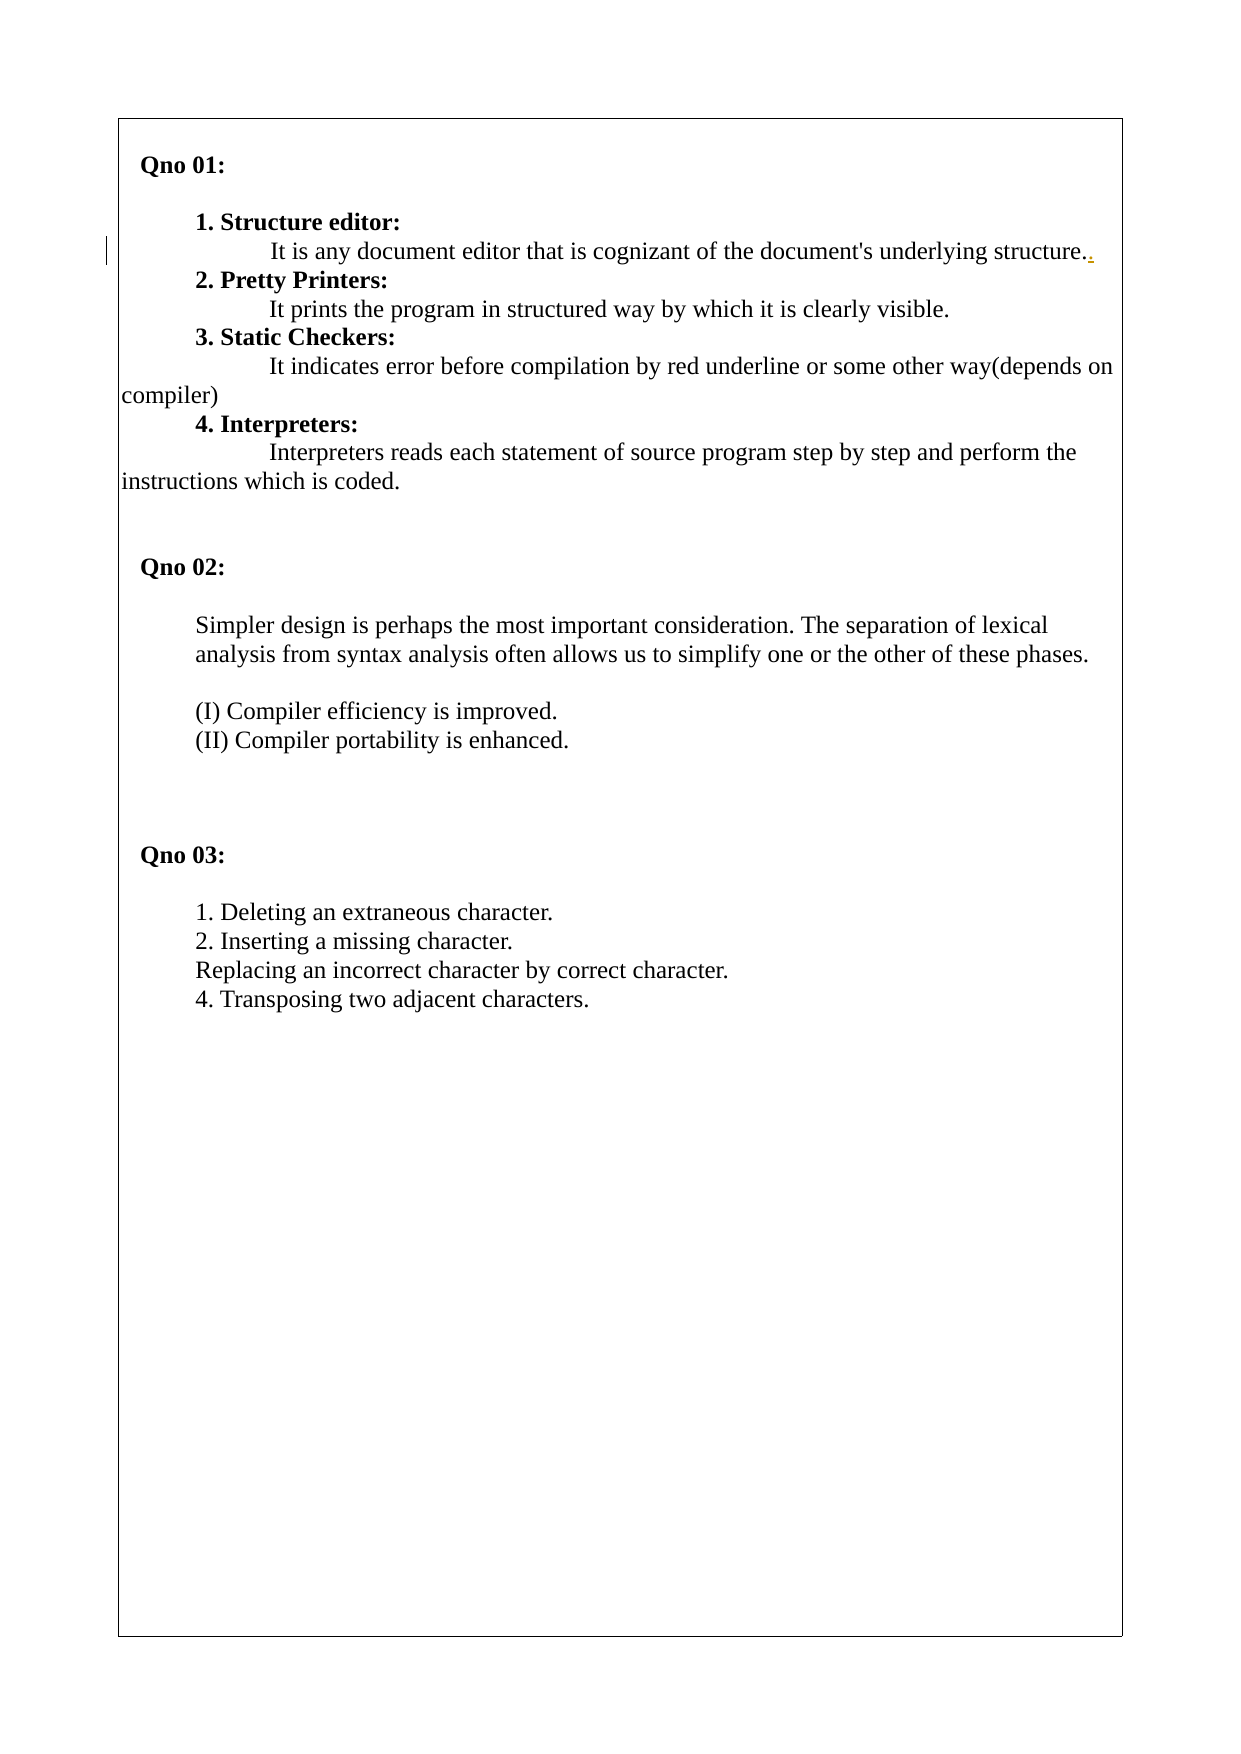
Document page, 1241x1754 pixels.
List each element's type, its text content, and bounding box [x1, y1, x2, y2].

text Simpler design is perhaps the most important consideration. The separation of lexical analysis from syntax analysis often allows us to simplify one or the other of these phases. [121, 610, 1119, 667]
text 1. Structure editor: [121, 207, 1119, 236]
list It is any document editor that is cognizant of the document's underlying structure.. [233, 236, 1119, 265]
text Interpreters reads each statement of source program step by step and perform the instructions which is coded. [121, 437, 1119, 495]
text Replacing an incorrect character by correct character. [121, 955, 1119, 984]
text 4. Transposing two adjacent characters. [121, 984, 1119, 1012]
text It indicates error before compilation by red underline or some other way(depends on compiler) [121, 351, 1119, 409]
text Qno 01: [121, 150, 1119, 179]
text 4. Interpreters: [121, 409, 1119, 437]
text 1. Deleting an extraneous character. [121, 897, 1119, 926]
text 2. Inserting a missing character. [121, 926, 1119, 955]
text It prints the program in structured way by which it is clearly visible. [121, 294, 1119, 322]
text Qno 03: [121, 840, 1119, 869]
text (II) Compiler portability is enhanced. [121, 725, 1119, 754]
text Qno 02: [121, 552, 1119, 581]
text 3. Static Checkers: [121, 322, 1119, 351]
text (I) Compiler efficiency is improved. [121, 696, 1119, 725]
text 2. Pretty Printers: [121, 265, 1119, 294]
